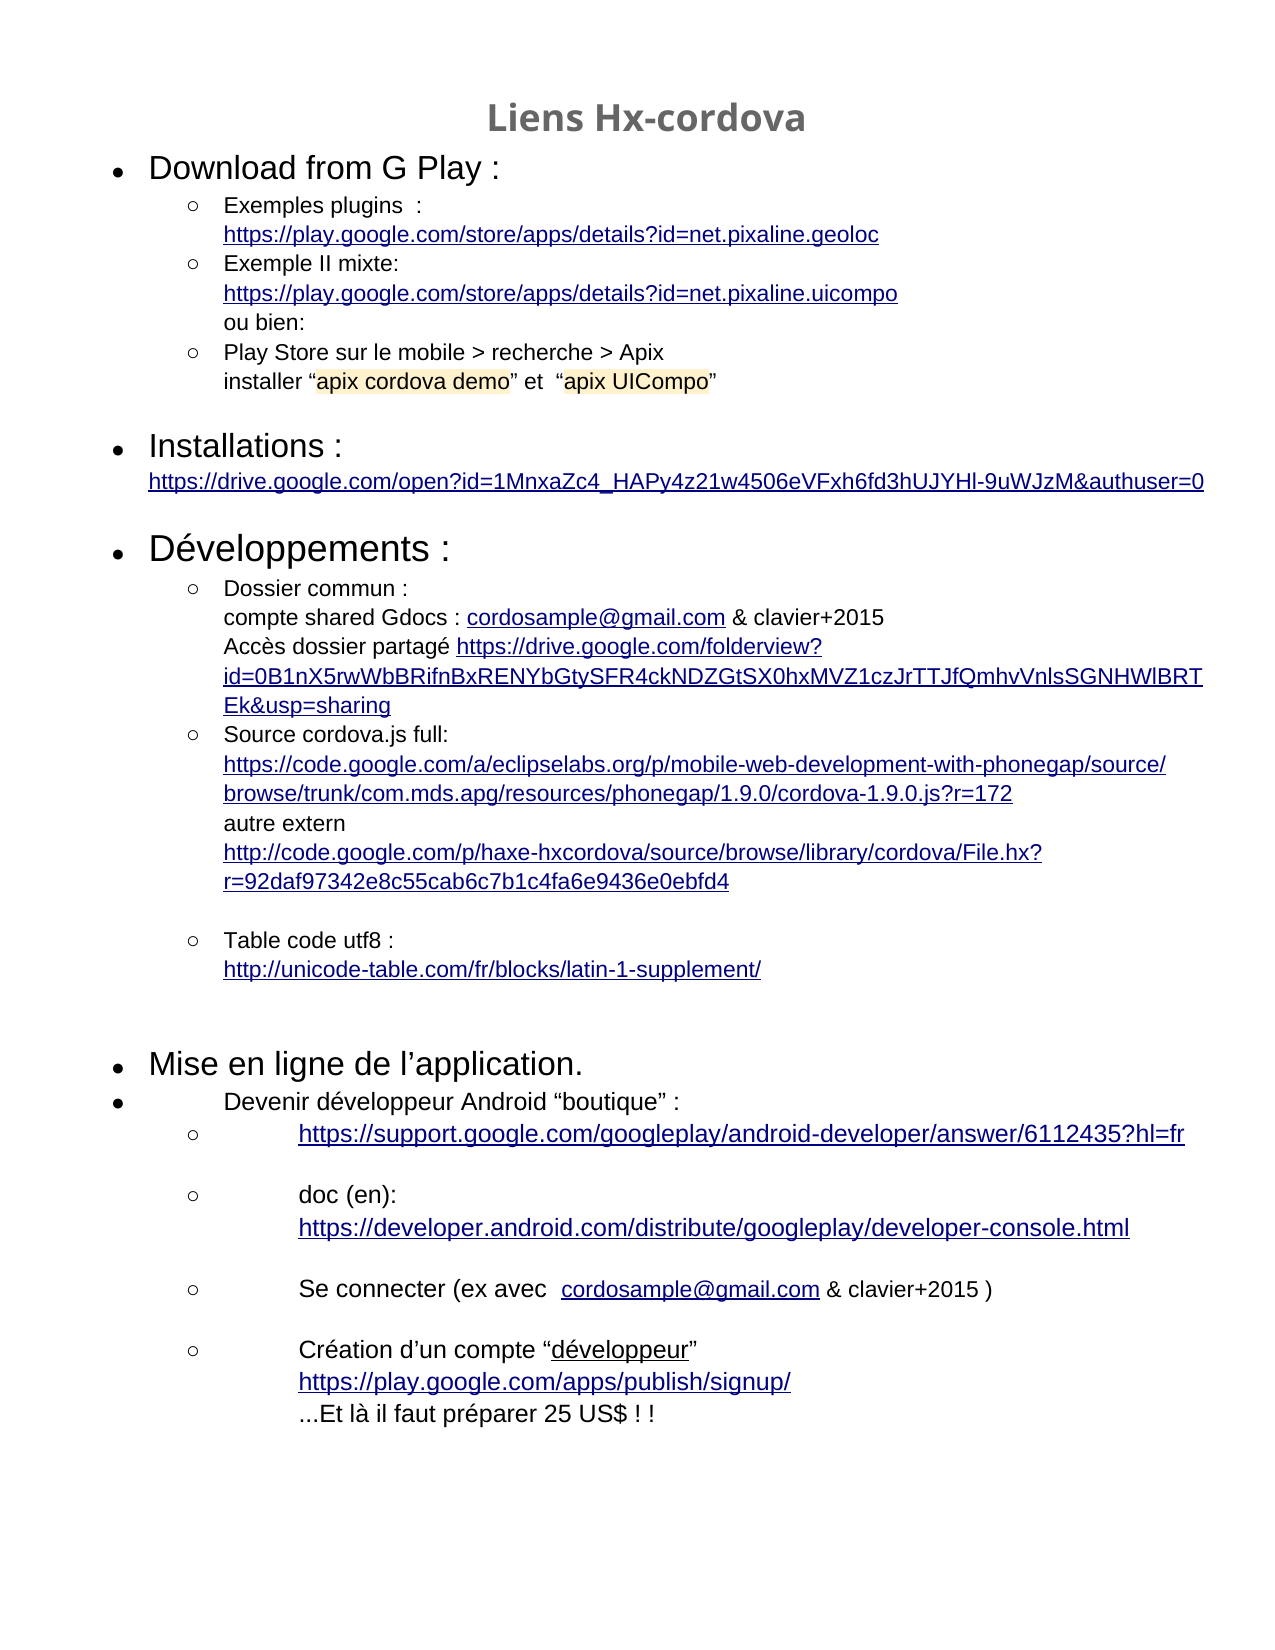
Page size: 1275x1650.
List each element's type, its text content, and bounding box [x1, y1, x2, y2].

list Source cordova.js full: https://code.google.com/a/eclipselabs.org/p/mobile-web-development-with-phonegap/source/browse/trunk/com.mds.apg/resources/phonegap/1.9.0/cordova-1.9.0.js?r=172 autre extern http://code.google.com/p/haxe-hxcordova/source/browse/library/cordova/File.hx?r=92daf97342e8c55cab6c7b1c4fa6e9436e0ebfd4 [186, 722, 1211, 924]
list Installations : https://drive.google.com/open?id=1MnxaZc4_HAPy4z21w4506eVFxh6fd3hUJYHl-9uWJzM&authuser=0 [111, 427, 1211, 494]
list Création d’un compte “développeur” https://play.google.com/apps/publish/signup/ ...Et là il faut préparer 25 US$ ! ! [186, 1335, 1211, 1457]
list Exemples plugins : https://play.google.com/store/apps/details?id=net.pixaline.geoloc [186, 192, 1211, 247]
list Dossier commun : compte shared Gdocs : cordosample@gmail.com & clavier+2015 Accès dossier partagé https://drive.google.com/folderview?id=0B1nX5rwWbBRifnBxRENYbGtySFR4ckNDZGtSX0hxMVZ1czJrTTJfQmhvVnlsSGNHWlBRTEk&usp=sharing [186, 575, 1211, 718]
list Devenir développeur Android “boutique” : [111, 1088, 1211, 1116]
list Se connecter (ex avec cordosample@gmail.com & clavier+2015 ) [186, 1274, 1211, 1332]
list https://support.google.com/googleplay/android-developer/answer/6112435?hl=fr [186, 1120, 1211, 1177]
list Table code utf8 : http://unicode-table.com/fr/blocks/latin-1-supplement/ [186, 928, 1211, 1042]
list Play Store sur le mobile > recherche > Apix installer “apix cordova demo” et “apix UICompo” [186, 339, 1211, 394]
text Liens Hx-cordova [82, 91, 1211, 142]
list Exemple II mixte: https://play.google.com/store/apps/details?id=net.pixaline.uicompo ou bien: [186, 251, 1211, 336]
list Développements : [111, 527, 1211, 569]
list doc (en): https://developer.android.com/distribute/googleplay/developer-console.html [186, 1181, 1211, 1271]
list Mise en ligne de l’application. [111, 1045, 1211, 1083]
list Download from G Play : [111, 149, 1211, 187]
